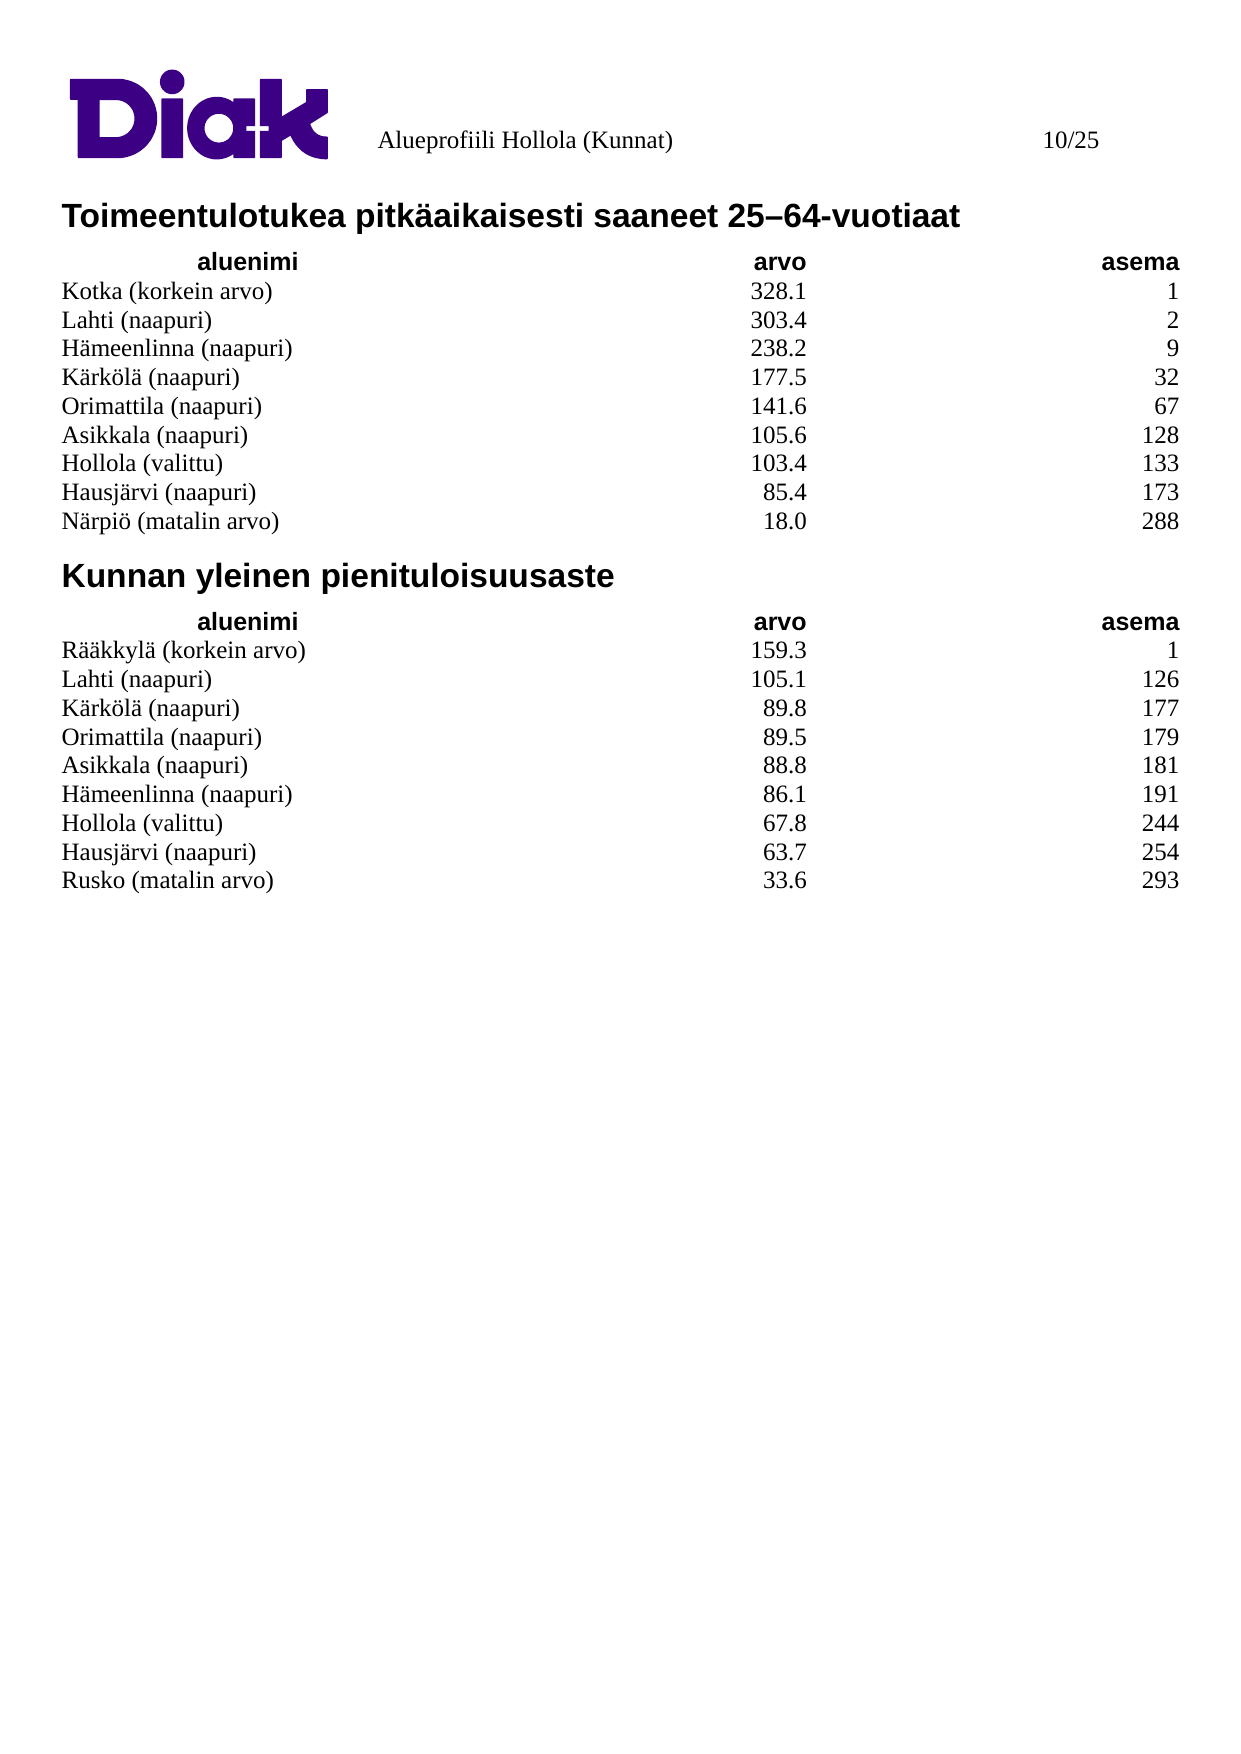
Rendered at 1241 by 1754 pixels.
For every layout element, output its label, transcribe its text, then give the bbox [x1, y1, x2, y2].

table_cell Kotka (korkein arvo) [61, 276, 434, 305]
table_cell Kärkölä (naapuri) [61, 362, 434, 391]
table_cell 173 [806, 477, 1179, 506]
table_cell Hämeenlinna (naapuri) [61, 779, 434, 808]
table_cell 88.8 [434, 751, 806, 779]
table_cell 89.5 [434, 722, 806, 751]
table_cell 2 [806, 305, 1179, 333]
table_cell Kärkölä (naapuri) [61, 693, 434, 722]
table_cell Närpiö (matalin arvo) [61, 506, 434, 535]
table_header arvo [434, 247, 806, 276]
table_cell 293 [806, 866, 1179, 894]
table_cell Orimattila (naapuri) [61, 722, 434, 751]
table_cell 9 [806, 334, 1179, 362]
table_cell Hämeenlinna (naapuri) [61, 334, 434, 362]
table_cell 86.1 [434, 779, 806, 808]
table_cell Asikkala (naapuri) [61, 751, 434, 779]
table_cell Asikkala (naapuri) [61, 420, 434, 448]
table_cell 328.1 [434, 276, 806, 305]
table_cell Hollola (valittu) [61, 808, 434, 837]
table_cell 105.6 [434, 420, 806, 448]
subtitle Toimeentulotukea pitkäaikaisesti saaneet 25–64-vuotiaat [61, 196, 1179, 235]
table_cell Hollola (valittu) [61, 449, 434, 477]
table_cell 254 [806, 837, 1179, 866]
table_cell 33.6 [434, 866, 806, 894]
table_cell 177.5 [434, 362, 806, 391]
table_header arvo [434, 607, 806, 636]
table_cell Hausjärvi (naapuri) [61, 837, 434, 866]
table_cell 244 [806, 808, 1179, 837]
table_cell 105.1 [434, 664, 806, 693]
table_cell Orimattila (naapuri) [61, 391, 434, 420]
table_cell 18.0 [434, 506, 806, 535]
table_cell 179 [806, 722, 1179, 751]
table_cell 32 [806, 362, 1179, 391]
table_cell Rääkkylä (korkein arvo) [61, 636, 434, 664]
table_cell 181 [806, 751, 1179, 779]
table_cell 303.4 [434, 305, 806, 333]
table_cell 1 [806, 636, 1179, 664]
table_header aluenimi [61, 247, 434, 276]
table_cell 133 [806, 449, 1179, 477]
table_cell 1 [806, 276, 1179, 305]
table_cell Hausjärvi (naapuri) [61, 477, 434, 506]
table_cell 141.6 [434, 391, 806, 420]
table_cell Lahti (naapuri) [61, 305, 434, 333]
table_cell 126 [806, 664, 1179, 693]
table_cell 85.4 [434, 477, 806, 506]
table_cell 67 [806, 391, 1179, 420]
subtitle Kunnan yleinen pienituloisuusaste [61, 556, 1179, 594]
table_cell 191 [806, 779, 1179, 808]
table_cell 128 [806, 420, 1179, 448]
table_cell 103.4 [434, 449, 806, 477]
table_cell 63.7 [434, 837, 806, 866]
table_cell Lahti (naapuri) [61, 664, 434, 693]
table_cell 89.8 [434, 693, 806, 722]
table_cell 159.3 [434, 636, 806, 664]
table_cell 288 [806, 506, 1179, 535]
table_cell Rusko (matalin arvo) [61, 866, 434, 894]
table_header asema [806, 607, 1179, 636]
table_cell 177 [806, 693, 1179, 722]
table_header aluenimi [61, 607, 434, 636]
table_header asema [806, 247, 1179, 276]
table_cell 238.2 [434, 334, 806, 362]
table_cell 67.8 [434, 808, 806, 837]
